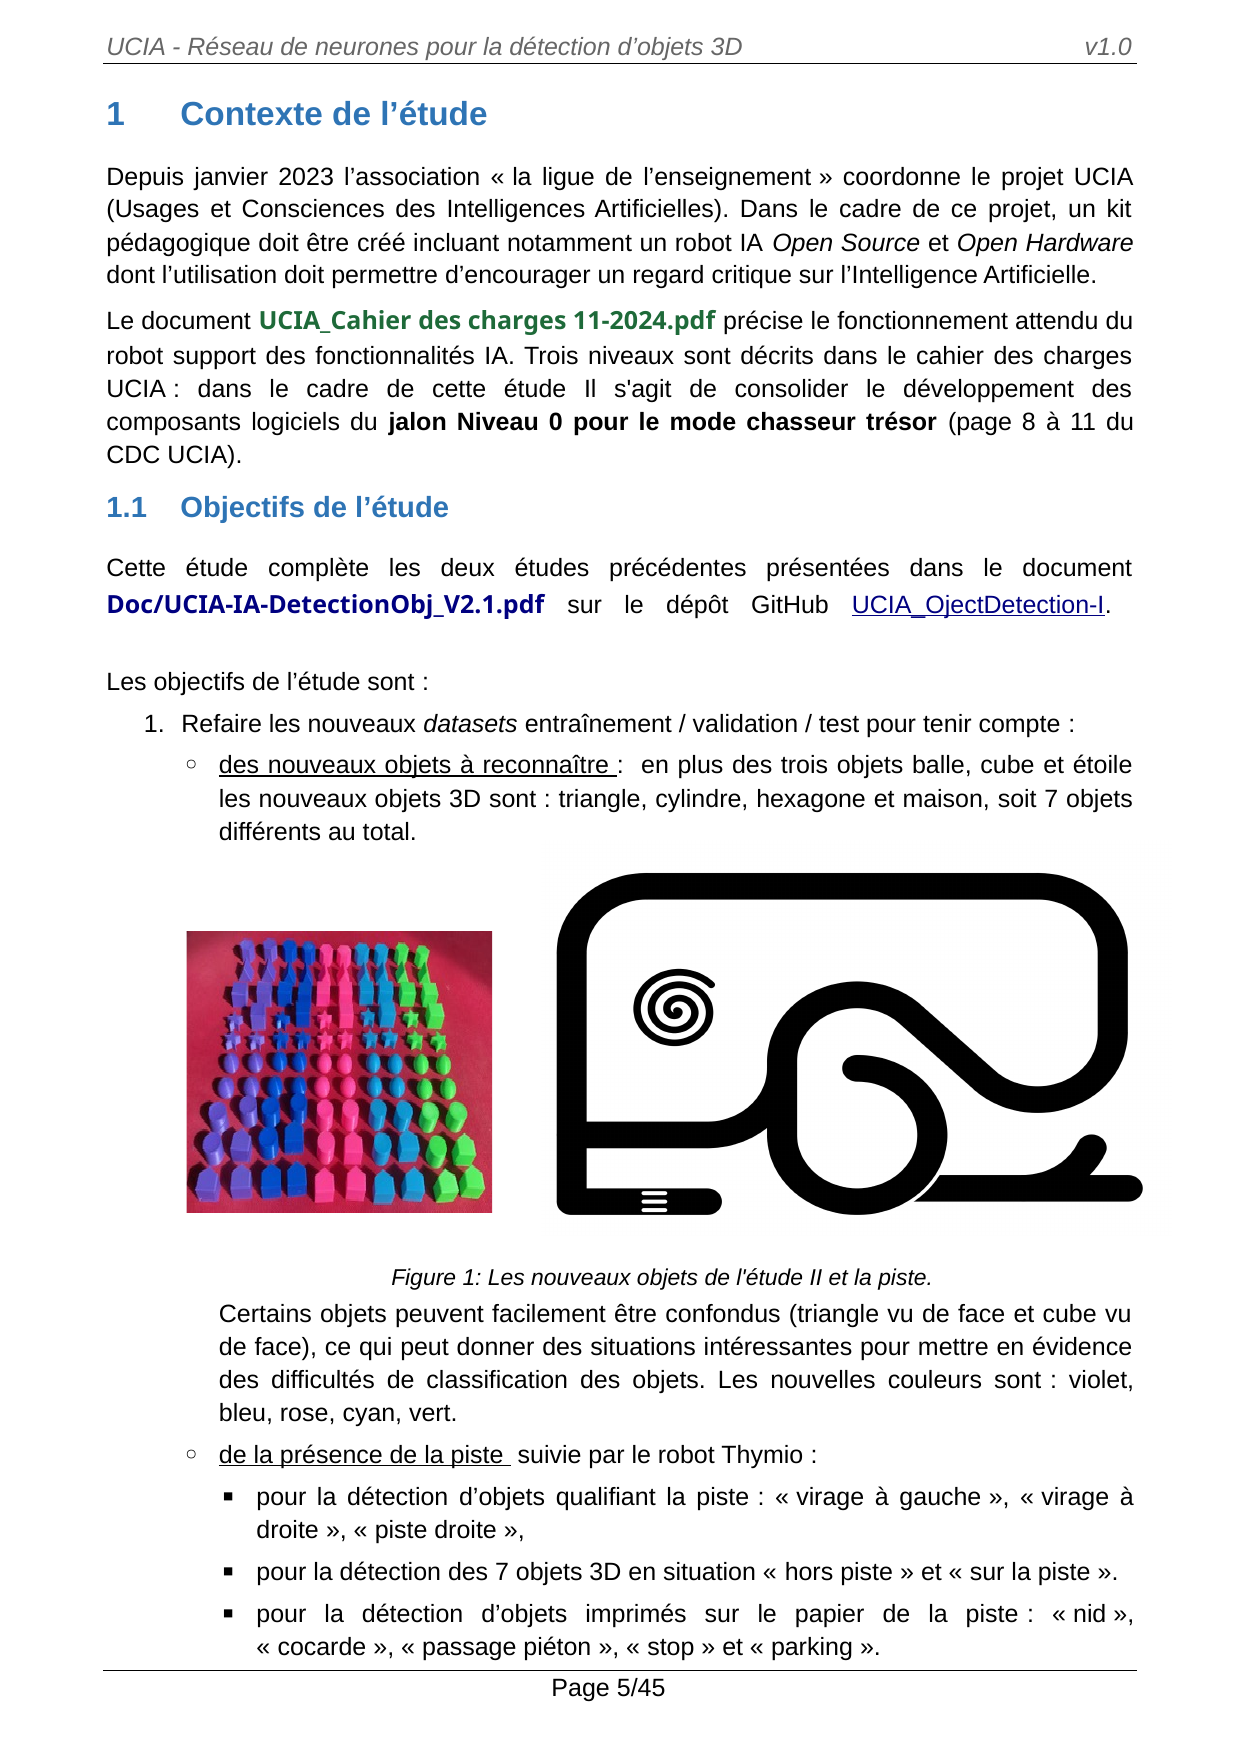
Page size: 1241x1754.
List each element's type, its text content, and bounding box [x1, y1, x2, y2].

list Certains objets peuvent facilement être confondus (triangle vu de face et cube vu de face), ce qui peut donner des situations intéressantes pour mettre en évidence des difficultés de classification des objets. Les nouvelles couleurs sont : violet, bleu, rose, cyan, vert. [153, 1290, 1172, 1426]
text Le document UCIA_Cahier des charges 11-2024.pdf précise le fonctionnement attendu du robot support des fonctionnalités IA. Trois niveaux sont décrits dans le cahier des charges UCIA : dans le cadre de cette étude Il s'agit de consolider le développement des composants logiciels du jalon Niveau 0 pour le mode chasseur trésor (page 8 à 11 du CDC UCIA). [106, 302, 1134, 468]
subtitle Objectifs de l’étude [106, 491, 1134, 524]
text Les objectifs de l’étude sont : [106, 667, 1134, 696]
subtitle Contexte de l’étude [106, 94, 1134, 132]
list des nouveaux objets à reconnaître : en plus des trois objets balle, cube et étoile les nouveaux objets 3D sont : triangle, cylindre, hexagone et maison, soit 7 objets différents au total. [153, 751, 1172, 1263]
list pour la détection des 7 objets 3D en situation « hors piste » et « sur la piste ». [219, 1557, 1134, 1585]
text Depuis janvier 2023 l’association « la ligue de l’enseignement » coordonne le projet UCIA (Usages et Consciences des Intelligences Artificielles). Dans le cadre de ce projet, un kit pédagogique doit être créé incluant notamment un robot IA Open Source et Open Hardware dont l’utilisation doit permettre d’encourager un regard critique sur l’Intelligence Artificielle. [106, 161, 1134, 289]
list pour la détection d’objets qualifiant la piste : « virage à gauche », « virage à droite », « piste droite », [219, 1482, 1134, 1543]
list Figure 1: Les nouveaux objets de l'étude II et la piste. [153, 1263, 1172, 1290]
list de la présence de la piste suivie par le robot Thymio : [181, 1439, 1134, 1468]
picture [186, 931, 493, 1213]
list pour la détection d’objets imprimés sur le papier de la piste : « nid », « cocarde », « passage piéton », « stop » et « parking ». [219, 1598, 1134, 1660]
list Refaire les nouveaux datasets entraînement / validation / test pour tenir compte : [144, 709, 1134, 737]
text Cette étude complète les deux études précédentes présentées dans le document Doc/UCIA-IA-DetectionObj_V2.1.pdf sur le dépôt GitHub UCIA_OjectDetection-I. [106, 553, 1134, 654]
